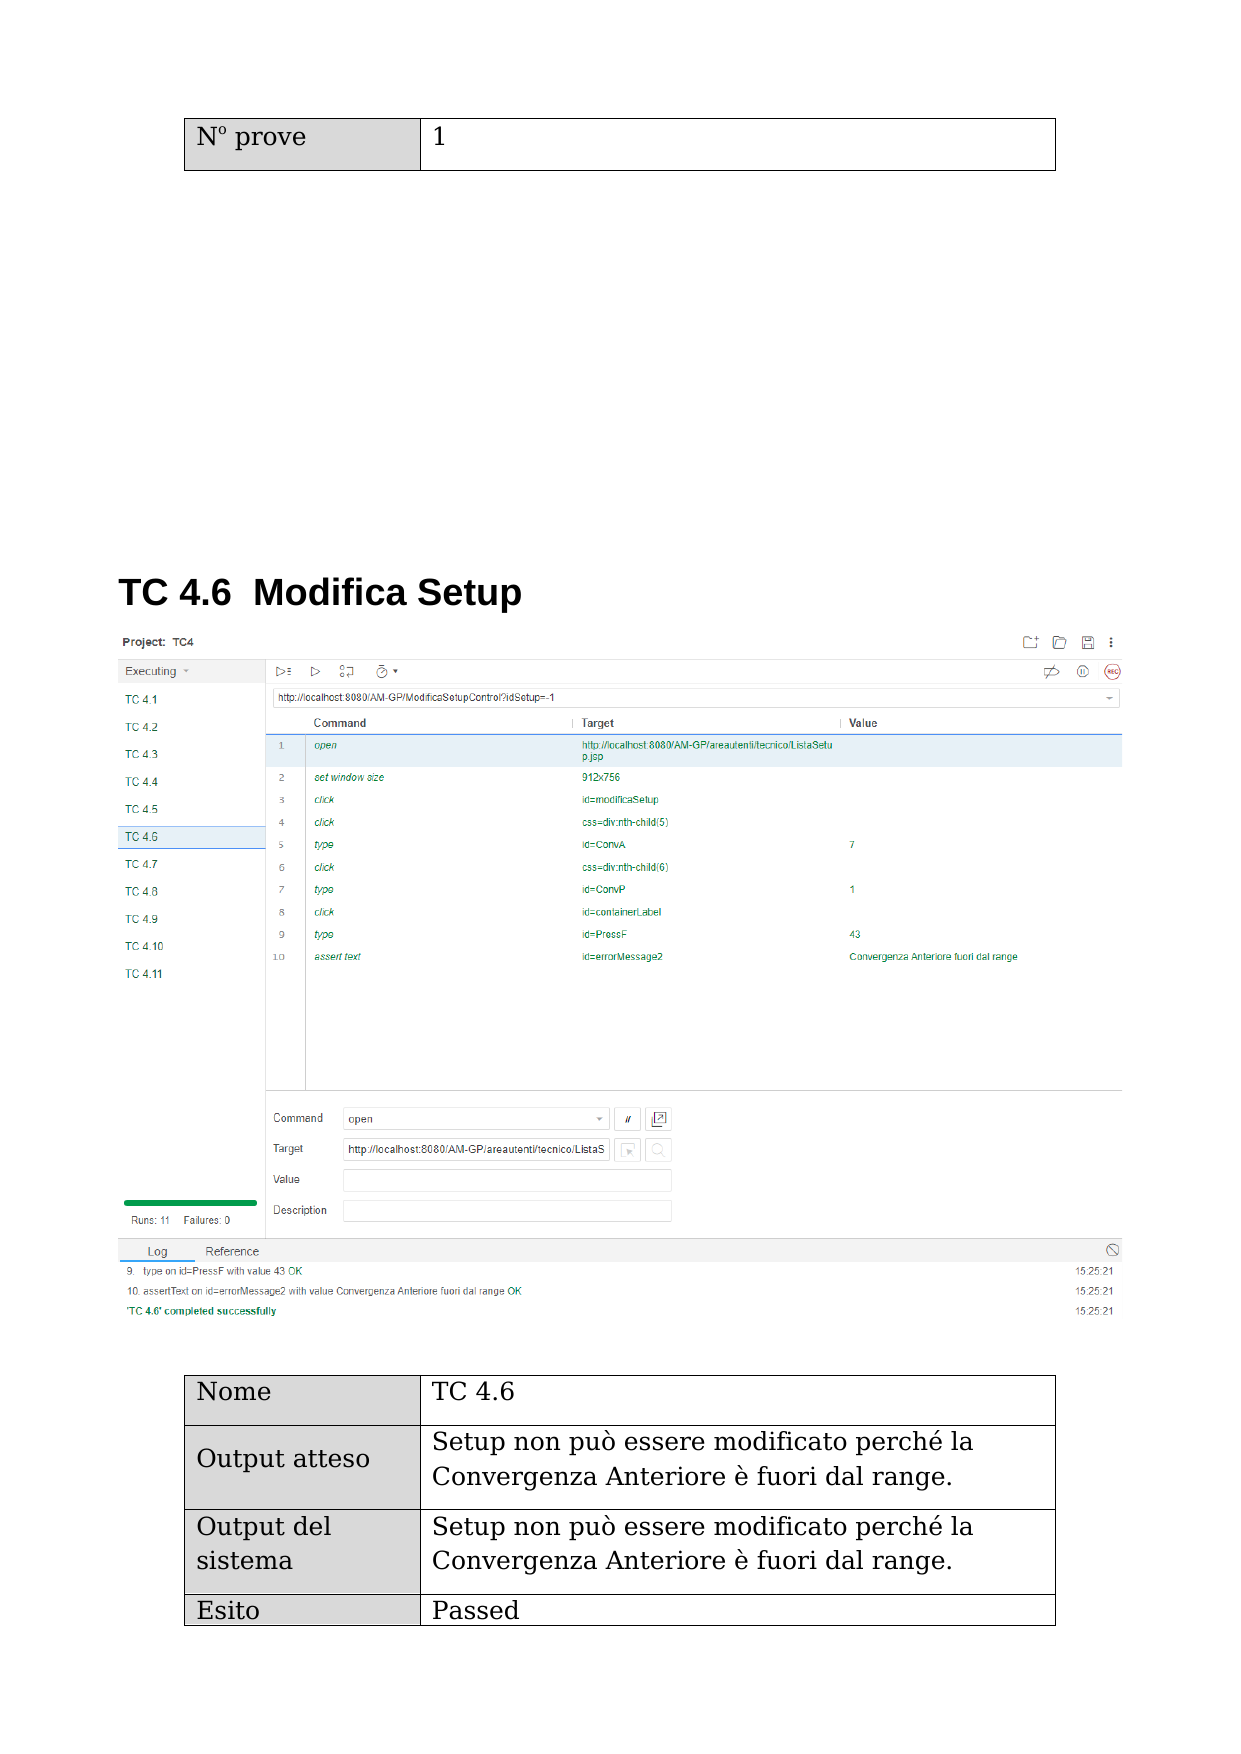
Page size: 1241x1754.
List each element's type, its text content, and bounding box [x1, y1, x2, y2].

table_cell Output del sistema [185, 1510, 420, 1593]
subtitle TC 4.6 Modifica Setup [118, 570, 1122, 613]
table_cell Passed [421, 1595, 1055, 1624]
table_cell Output atteso [185, 1426, 420, 1509]
table_header TC 4.6 [421, 1376, 1055, 1425]
picture [118, 626, 1123, 1319]
table_cell Setup non può essere modificato perché la Convergenza Anteriore è fuori dal range. [421, 1510, 1055, 1593]
table_cell 1 [421, 119, 1055, 170]
table_cell Setup non può essere modificato perché la Convergenza Anteriore è fuori dal range. [421, 1426, 1055, 1509]
table_header Nome [185, 1376, 420, 1425]
table_cell Esito [185, 1595, 420, 1624]
table_cell No prove [185, 119, 420, 170]
